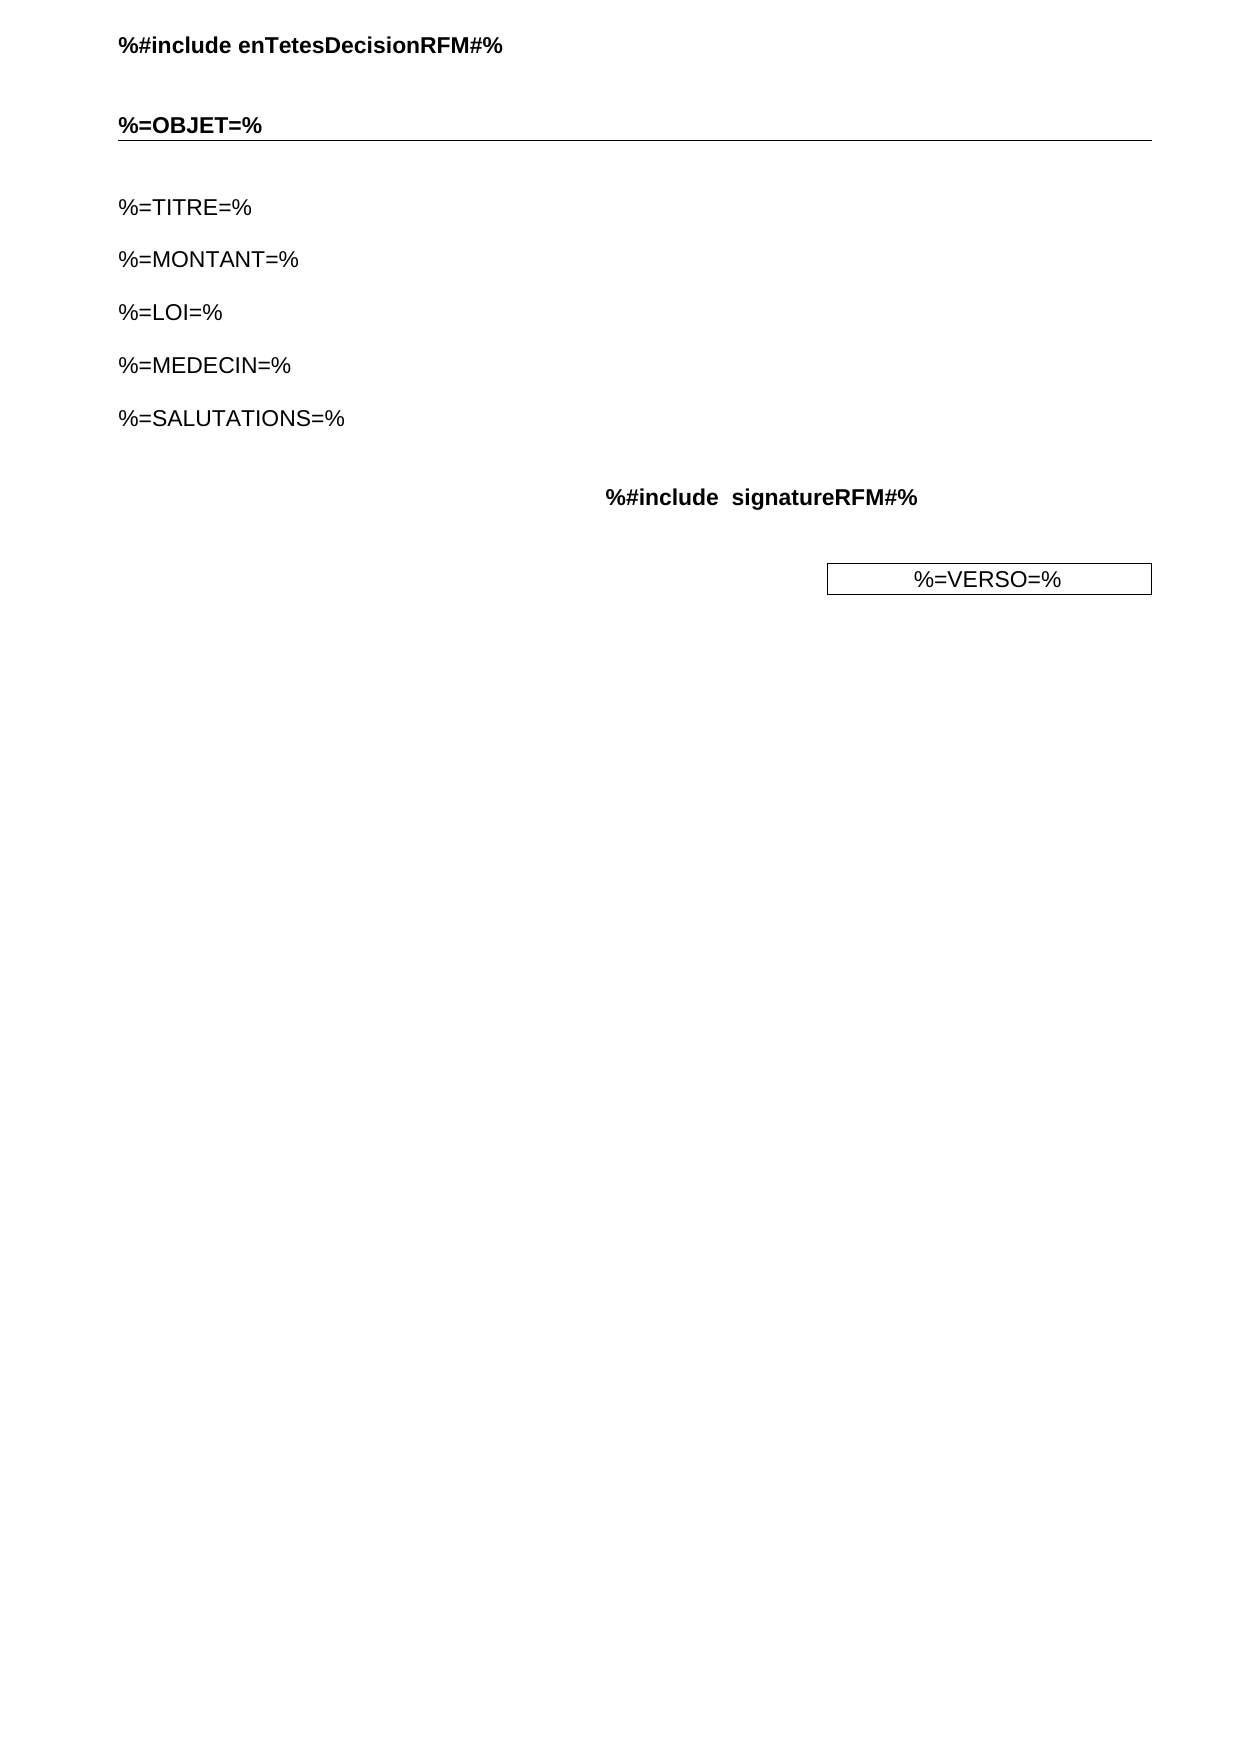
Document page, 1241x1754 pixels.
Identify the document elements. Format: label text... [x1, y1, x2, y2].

text %=MONTANT=% [118, 246, 1152, 273]
text %#include enTetesDecisionRFM#% [118, 32, 1152, 59]
text %=VERSO=% [828, 564, 1151, 594]
text %=OBJET=% [118, 112, 1152, 140]
text %=TITRE=% [118, 194, 1152, 220]
text %=SALUTATIONS=% [118, 404, 1152, 431]
text %#include signatureRFM#% [118, 484, 1152, 510]
text %=LOI=% [118, 299, 1152, 326]
text %=MEDECIN=% [118, 352, 1152, 378]
